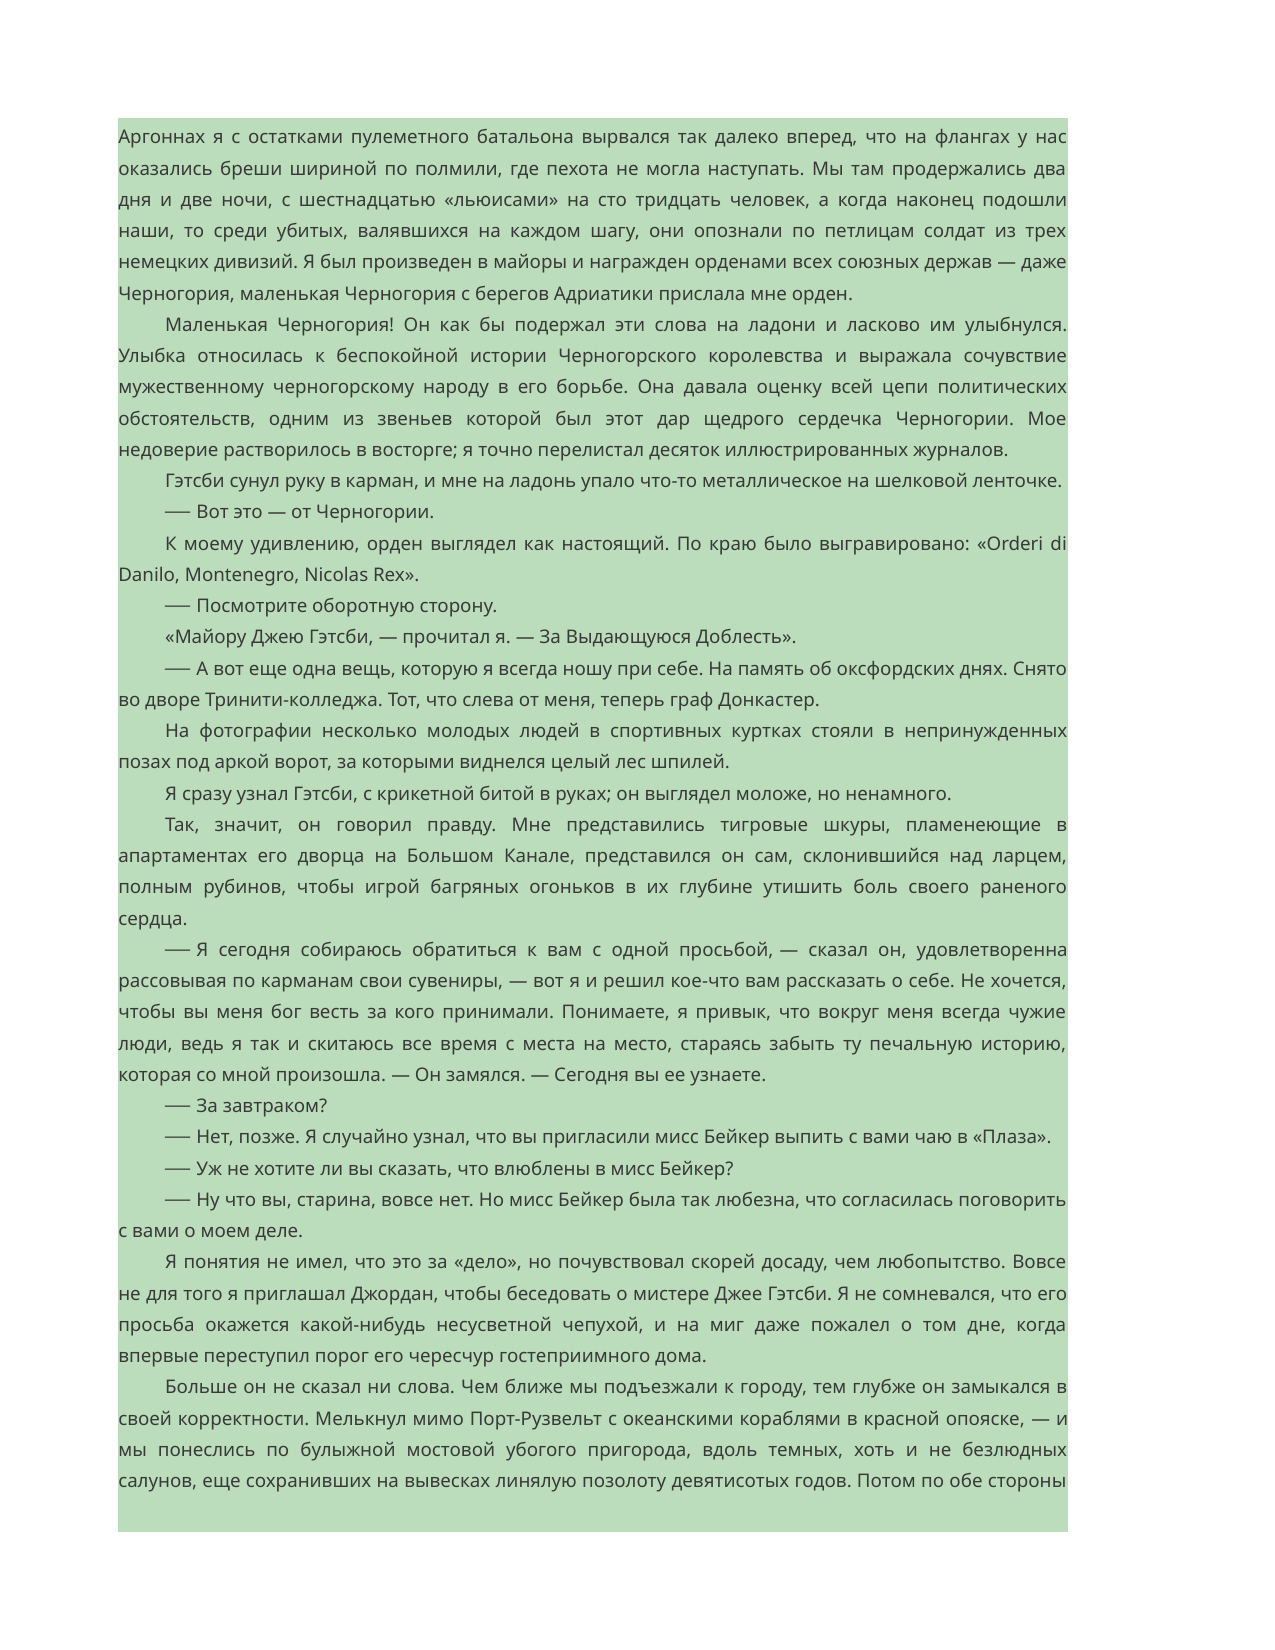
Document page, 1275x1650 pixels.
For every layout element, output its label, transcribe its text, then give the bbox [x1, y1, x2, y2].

text — Уж не хотите ли вы сказать, что влюблены в мисс Бейкер? [118, 1149, 1068, 1181]
text Больше он не сказал ни слова. Чем ближе мы подъезжали к городу, тем глубже он замыкался в своей корректности. Мелькнул мимо Порт-Рузвельт с океанскими кораблями в красной опояске, — и мы понеслись по булыжной мостовой убогого пригорода, вдоль темных, хоть и не безлюдных салунов, еще сохранивших на вывесках линялую позолоту девятисотых годов. Потом по обе стороны [118, 1368, 1068, 1493]
text Аргоннах я с остатками пулеметного батальона вырвался так далеко вперед, что на флангах у нас оказались бреши шириной по полмили, где пехота не могла наступать. Мы там продержались два дня и две ночи, с шестнадцатью «льюисами» на сто тридцать человек, а когда наконец подошли наши, то среди убитых, валявшихся на каждом шагу, они опознали по петлицам солдат из трех немецких дивизий. Я был произведен в майоры и награжден орденами всех союзных держав — даже Черногория, маленькая Черногория с берегов Адриатики прислала мне орден. [118, 118, 1068, 306]
text Я понятия не имел, что это за «дело», но почувствовал скорей досаду, чем любопытство. Вовсе не для того я приглашал Джордан, чтобы беседовать о мистере Джее Гэтсби. Я не сомневался, что его просьба окажется какой-нибудь несусветной чепухой, и на миг даже пожалел о том дне, когда впервые переступил порог его чересчур гостеприимного дома. [118, 1243, 1068, 1368]
text — Я сегодня собираюсь обратиться к вам с одной просьбой, — сказал он, удовлетворенна рассовывая по карманам свои сувениры, — вот я и решил кое-что вам рассказать о себе. Не хочется, чтобы вы меня бог весть за кого принимали. Понимаете, я привык, что вокруг меня всегда чужие люди, ведь я так и скитаюсь все время с места на место, стараясь забыть ту печальную историю, которая со мной произошла. — Он замялся. — Сегодня вы ее узнаете. [118, 931, 1068, 1087]
text К моему удивлению, орден выглядел как настоящий. По краю было выгравировано: «Orderi di Danilo, Montenegro, Nicolas Rex». [118, 524, 1068, 587]
text — А вот еще одна вещь, которую я всегда ношу при себе. На память об оксфордских днях. Снято во дворе Тринити-колледжа. Тот, что слева от меня, теперь граф Донкастер. [118, 649, 1068, 712]
text «Майору Джею Гэтсби, — прочитал я. — За Выдающуюся Доблесть». [118, 618, 1068, 649]
text Так, значит, он говорил правду. Мне представились тигровые шкуры, пламенеющие в апартаментах его дворца на Большом Канале, представился он сам, склонившийся над ларцем, полным рубинов, чтобы игрой багряных огоньков в их глубине утишить боль своего раненого сердца. [118, 806, 1068, 931]
text — Вот это — от Черногории. [118, 493, 1068, 524]
text — Нет, позже. Я случайно узнал, что вы пригласили мисс Бейкер выпить с вами чаю в «Плаза». [118, 1118, 1068, 1149]
text — Ну что вы, старина, вовсе нет. Но мисс Бейкер была так любезна, что согласилась поговорить с вами о моем деле. [118, 1181, 1068, 1243]
text На фотографии несколько молодых людей в спортивных куртках стояли в непринужденных позах под аркой ворот, за которыми виднелся целый лес шпилей. [118, 712, 1068, 774]
text Я сразу узнал Гэтсби, с крикетной битой в руках; он выглядел моложе, но ненамного. [118, 774, 1068, 806]
text Маленькая Черногория! Он как бы подержал эти слова на ладони и ласково им улыбнулся. Улыбка относилась к беспокойной истории Черногорского королевства и выражала сочувствие мужественному черногорскому народу в его борьбе. Она давала оценку всей цепи политических обстоятельств, одним из звеньев которой был этот дар щедрого сердечка Черногории. Мое недоверие растворилось в восторге; я точно перелистал десяток иллюстрированных журналов. [118, 306, 1068, 462]
text — Посмотрите оборотную сторону. [118, 587, 1068, 618]
text Гэтсби сунул руку в карман, и мне на ладонь упало что-то металлическое на шелковой ленточке. [118, 462, 1068, 493]
text — За завтраком? [118, 1087, 1068, 1118]
